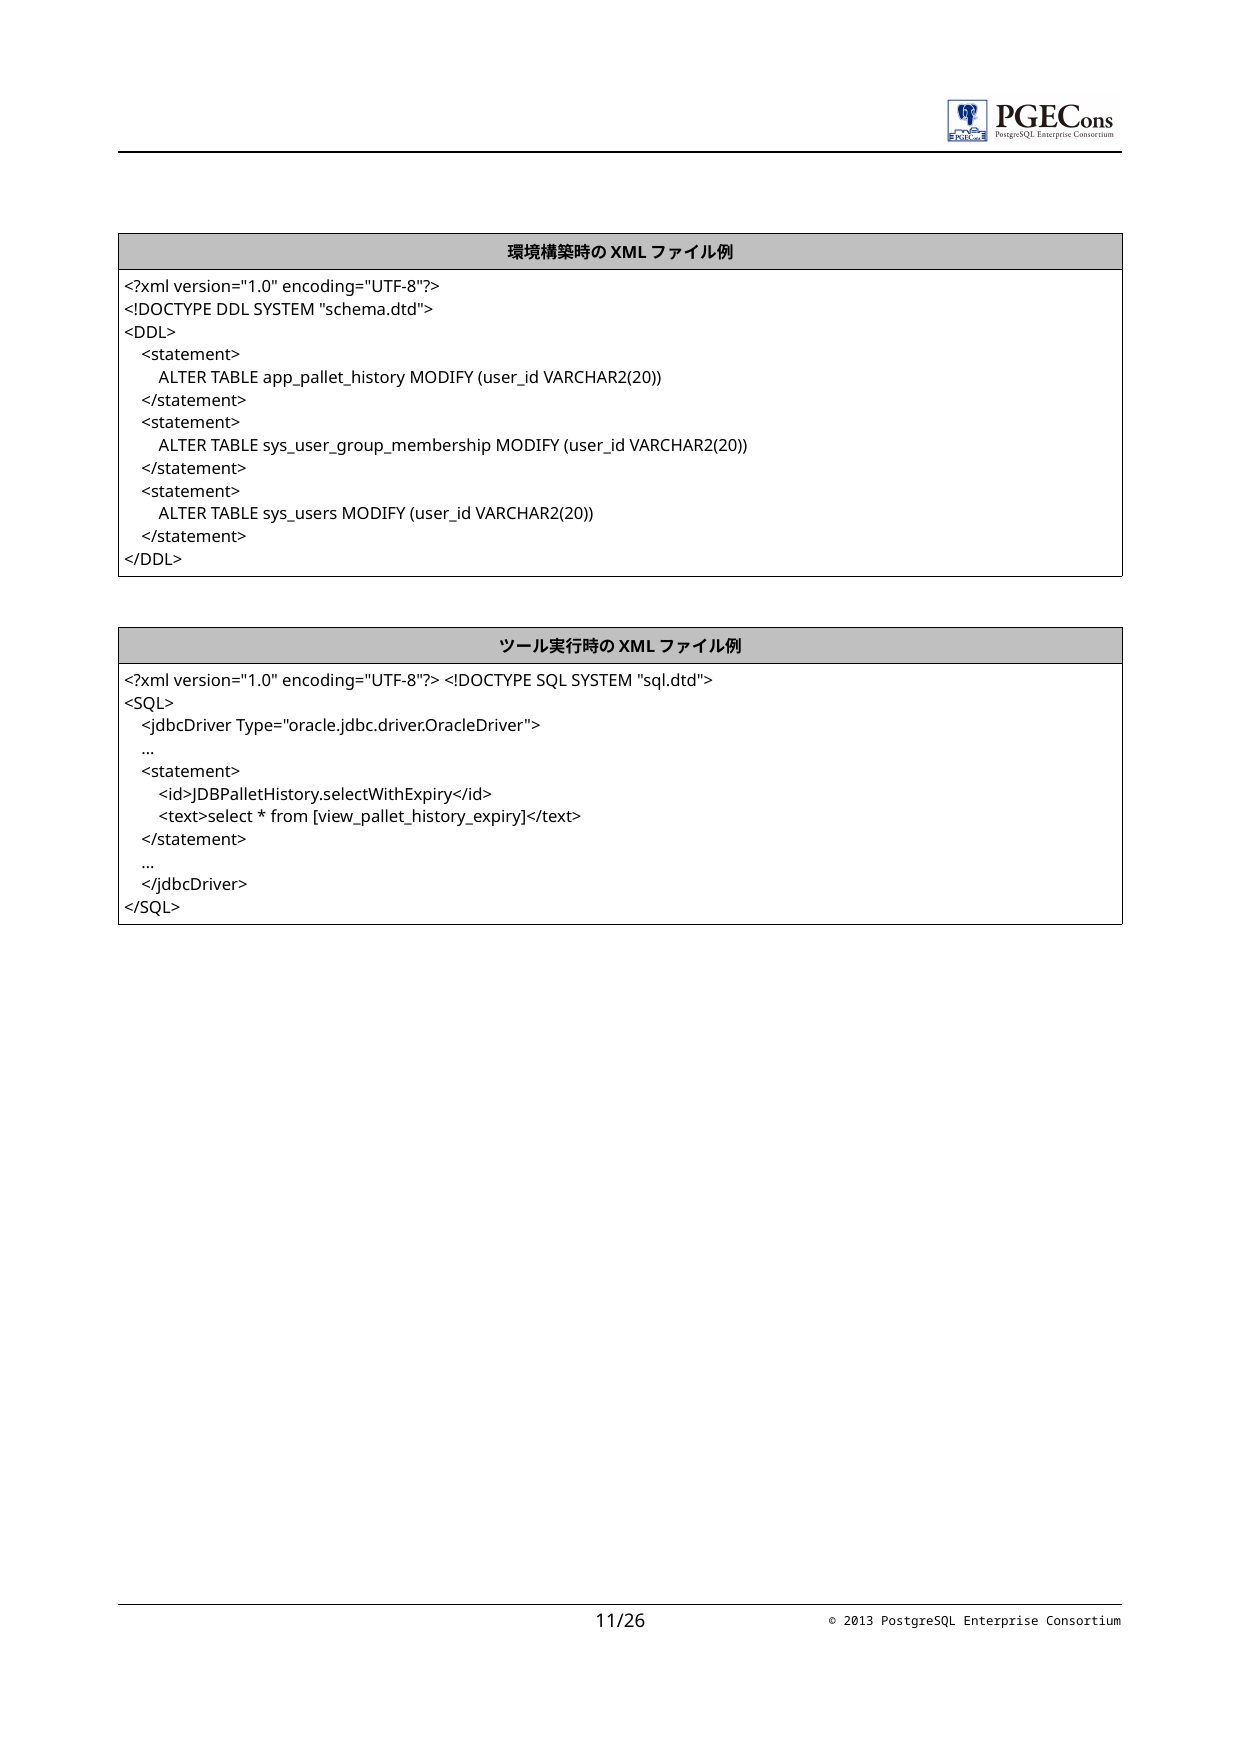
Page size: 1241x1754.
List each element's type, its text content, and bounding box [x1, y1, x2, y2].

table_header 環境構築時のXMLファイル例 [119, 234, 1122, 269]
picture [941, 94, 1119, 147]
table_cell <?xml version="1.0" encoding="UTF-8"?> <!DOCTYPE DDL SYSTEM "schema.dtd"> <DDL> <statement> ALTER TABLE app_pallet_history MODIFY (user_id VARCHAR2(20)) </statement> <statement> ALTER TABLE sys_user_group_membership MODIFY (user_id VARCHAR2(20)) </statement> <statement> ALTER TABLE sys_users MODIFY (user_id VARCHAR2(20)) </statement> </DDL> [119, 270, 1122, 576]
table_header ツール実行時のXMLファイル例 [119, 628, 1122, 663]
table_cell <?xml version="1.0" encoding="UTF-8"?> <!DOCTYPE SQL SYSTEM "sql.dtd"> <SQL> <jdbcDriver Type="oracle.jdbc.driver.OracleDriver"> … <statement> <id>JDBPalletHistory.selectWithExpiry</id> <text>select * from [view_pallet_history_expiry]</text> </statement> … </jdbcDriver> </SQL> [119, 664, 1122, 924]
